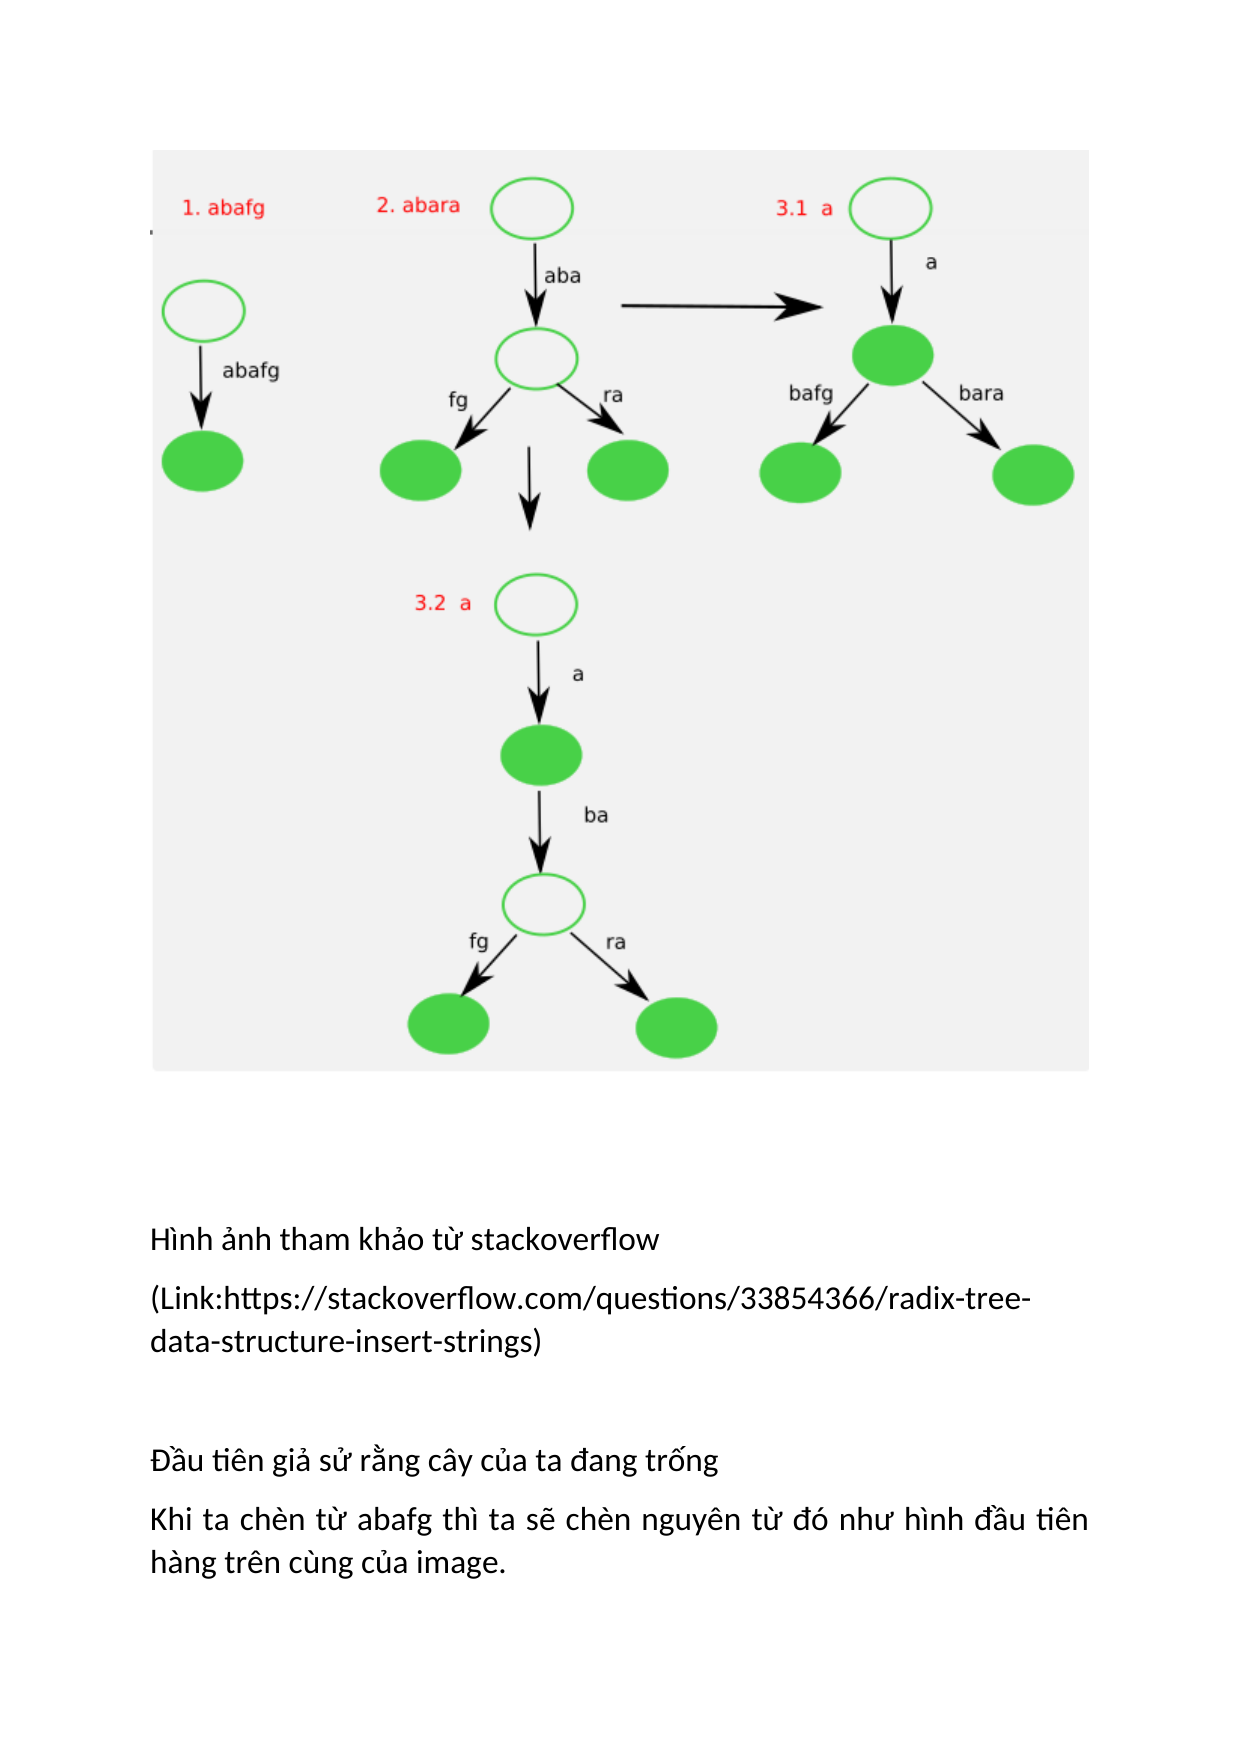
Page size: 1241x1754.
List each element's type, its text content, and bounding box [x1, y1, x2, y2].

text Khi ta chèn từ abafg thì ta sẽ chèn nguyên từ đó như hình đầu tiên hàng trên cùng của image. [150, 1498, 1090, 1582]
text Đầu tiên giả sử rằng cây của ta đang trống [150, 1439, 1090, 1479]
text (Link:https://stackoverflow.com/questions/33854366/radix-tree-data-structure-insert-strings) [150, 1277, 1090, 1361]
text Hình ảnh tham khảo từ stackoverflow [150, 1218, 1090, 1259]
